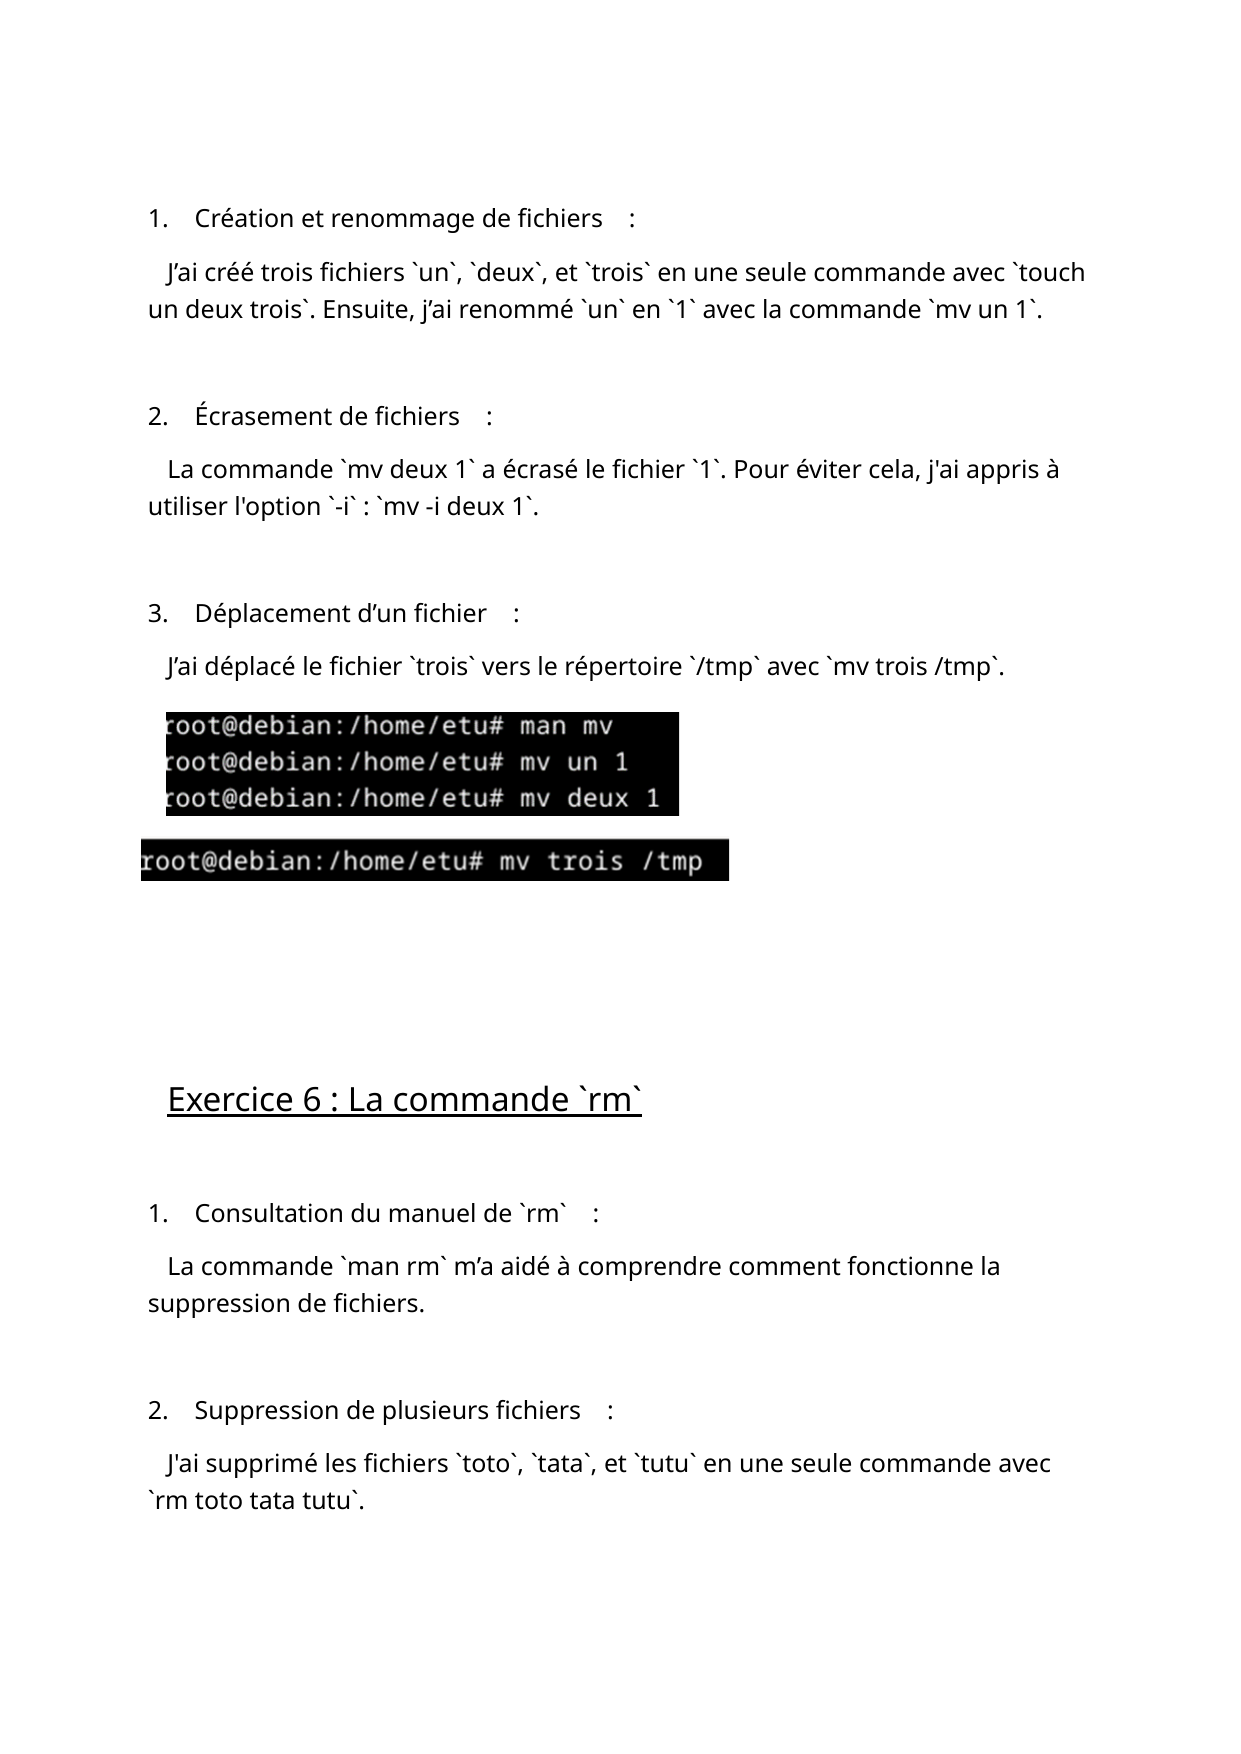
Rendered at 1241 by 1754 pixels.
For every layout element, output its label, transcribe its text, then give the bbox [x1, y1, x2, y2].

text 1. Consultation du manuel de `rm` : [148, 1195, 1093, 1229]
text 2. Suppression de plusieurs fichiers : [148, 1392, 1093, 1426]
text La commande `mv deux 1` a écrasé le fichier `1`. Pour éviter cela, j'ai appris à utiliser l'option `-i` : `mv -i deux 1`. [148, 452, 1093, 522]
text J’ai créé trois fichiers `un`, `deux`, et `trois` en une seule commande avec `touch un deux trois`. Ensuite, j’ai renommé `un` en `1` avec la commande `mv un 1`. [148, 254, 1093, 325]
text 1. Création et renommage de fichiers : [148, 201, 1093, 235]
text La commande `man rm` m’a aidé à comprendre comment fonctionne la suppression de fichiers. [148, 1249, 1093, 1319]
picture [166, 712, 680, 816]
text J'ai supprimé les fichiers `toto`, `tata`, et `tutu` en une seule commande avec `rm toto tata tutu`. [148, 1446, 1093, 1517]
text J’ai déplacé le fichier `trois` vers le répertoire `/tmp` avec `mv trois /tmp`. [148, 649, 1093, 683]
text 2. Écrasement de fichiers : [148, 398, 1093, 432]
text 3. Déplacement d’un fichier : [148, 595, 1093, 629]
picture [141, 836, 730, 881]
text Exercice 6 : La commande `rm` [148, 1076, 1093, 1122]
